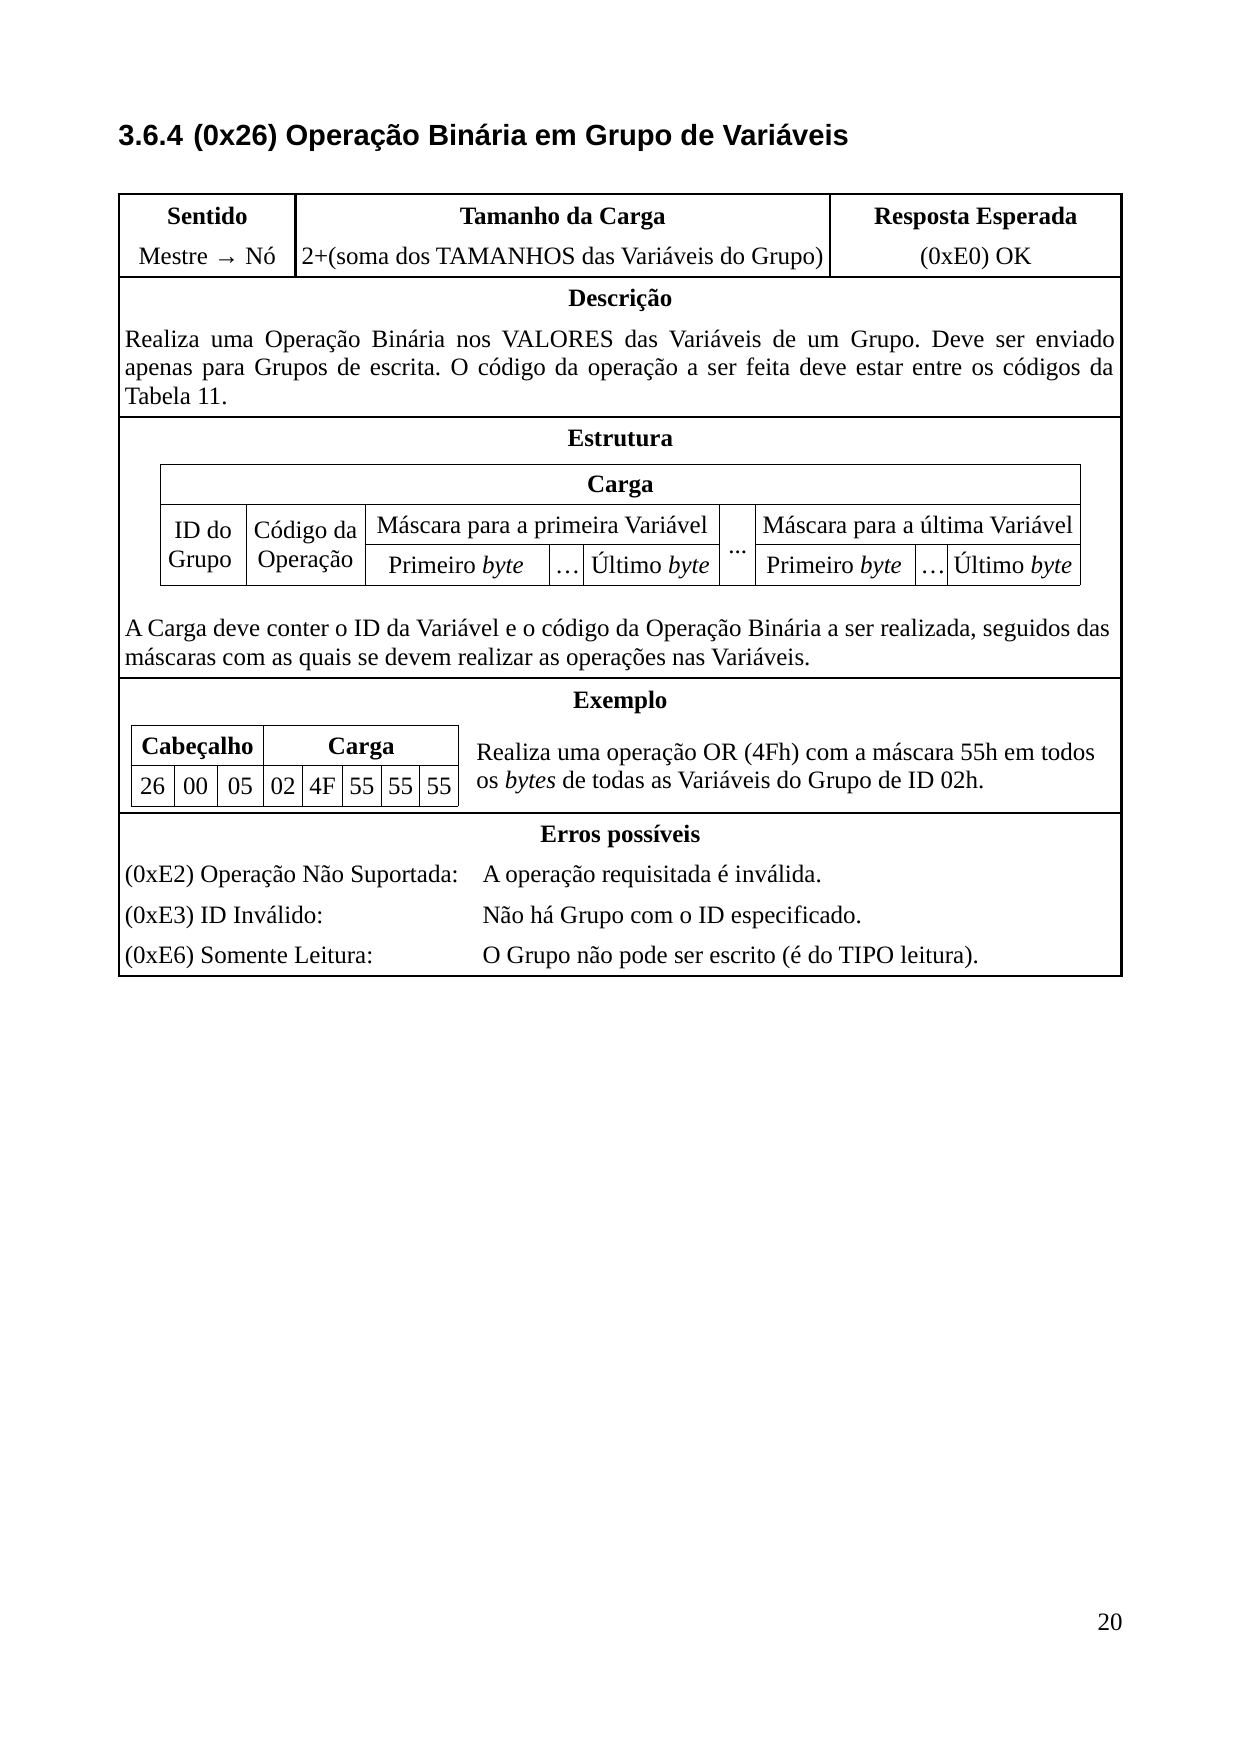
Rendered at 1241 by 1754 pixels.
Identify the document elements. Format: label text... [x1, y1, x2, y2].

table_cell Erros possíveis [120, 814, 1120, 854]
table_cell … [550, 545, 583, 585]
table_cell 05 [218, 766, 263, 806]
table_header Sentido [120, 195, 294, 235]
table_cell ID do Grupo [161, 505, 246, 585]
table_cell [120, 719, 470, 811]
table_cell Máscara para a última Variável [756, 505, 1080, 544]
table_cell Código da Operação [247, 505, 365, 585]
table_header Cabeçalho [132, 726, 263, 765]
table_cell Exemplo [120, 679, 1120, 719]
table_cell A Carga deve conter o ID da Variável e o código da Operação Binária a ser realizada, seguidos das máscaras com as quais se devem realizar as operações nas Variáveis. [120, 458, 1120, 677]
table_cell (0xE3) ID Inválido: [120, 894, 477, 934]
table_cell … [916, 545, 947, 585]
table_cell 02 [264, 766, 302, 806]
table_cell (0xE6) Somente Leitura: [120, 934, 477, 974]
table_cell 55 [382, 766, 419, 806]
table_cell 00 [175, 766, 217, 806]
table_header Tamanho da Carga [297, 195, 829, 235]
table_cell Realiza uma Operação Binária nos VALORES das Variáveis de um Grupo. Deve ser enviado apenas para Grupos de escrita. O código da operação a ser feita deve estar entre os códigos da Tabela 11. [120, 318, 1120, 416]
table_cell Descrição [120, 278, 1120, 318]
table_cell 4F [303, 766, 342, 806]
table_cell A operação requisitada é inválida. [477, 854, 1120, 894]
table_cell Primeiro byte [366, 545, 549, 585]
subtitle (0x26) Operação Binária em Grupo de Variáveis [118, 118, 1122, 152]
table_header Carga [264, 726, 458, 765]
table_cell Primeiro byte [756, 545, 915, 585]
table_cell Estrutura [120, 418, 1120, 458]
table_header Resposta Esperada [831, 195, 1120, 235]
table_cell ... [720, 505, 755, 585]
table_cell 26 [132, 766, 174, 806]
table_cell Realiza uma operação OR (4Fh) com a máscara 55h em todos os bytes de todas as Variáveis do Grupo de ID 02h. [470, 719, 1120, 811]
table_cell Último byte [584, 545, 719, 585]
table_header Carga [161, 465, 1080, 504]
table_cell 55 [343, 766, 381, 806]
table_cell (0xE2) Operação Não Suportada: [120, 854, 477, 894]
table_cell Não há Grupo com o ID especificado. [477, 894, 1120, 934]
table_cell 2+(soma dos TAMANHOS das Variáveis do Grupo) [297, 235, 829, 276]
table_cell 55 [420, 766, 458, 806]
table_cell Máscara para a primeira Variável [366, 505, 719, 544]
table_cell Último byte [948, 545, 1080, 585]
table_cell O Grupo não pode ser escrito (é do TIPO leitura). [477, 934, 1120, 974]
table_cell Mestre → Nó [120, 235, 294, 276]
table_cell (0xE0) OK [831, 235, 1120, 276]
